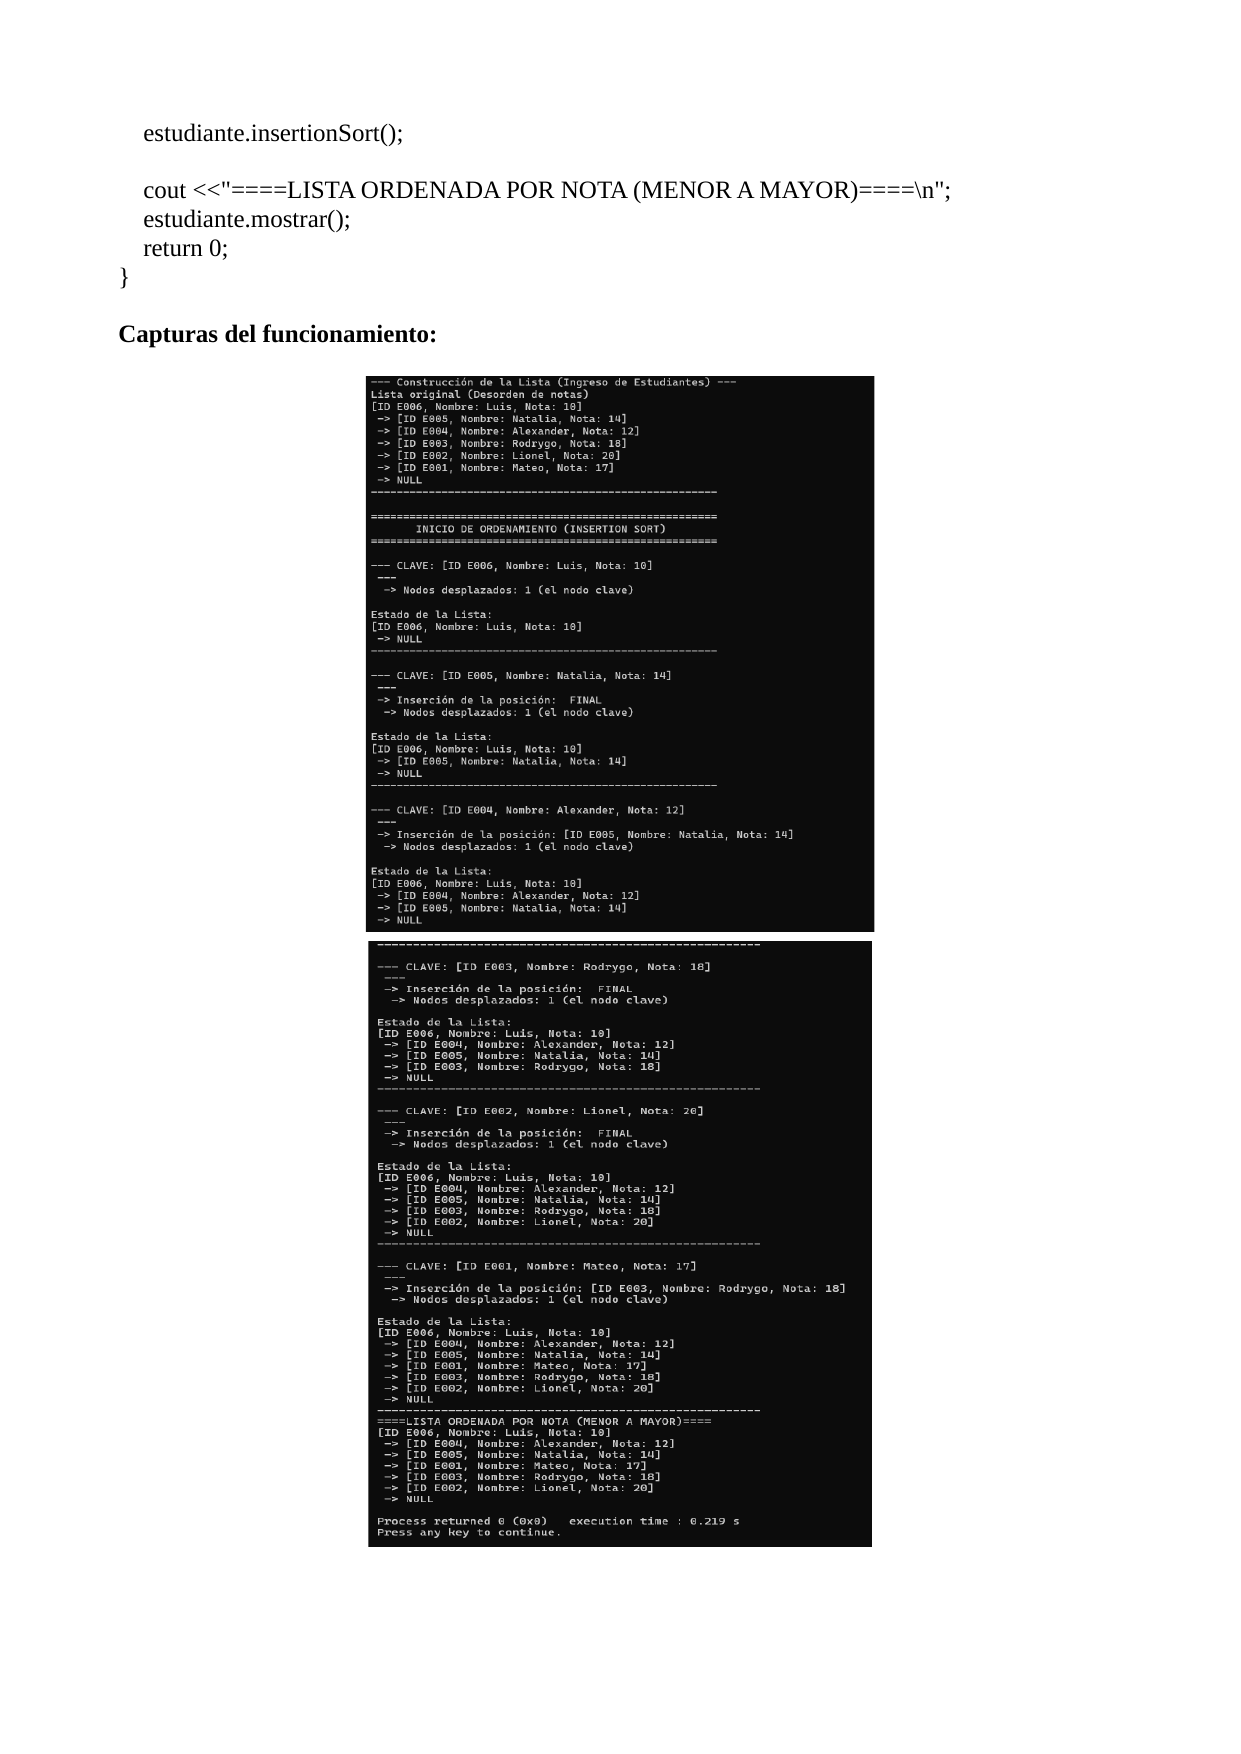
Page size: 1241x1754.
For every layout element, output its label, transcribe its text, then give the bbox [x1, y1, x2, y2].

picture [368, 941, 872, 1547]
picture [365, 376, 875, 932]
text } [118, 262, 1122, 291]
text cout <<"====LISTA ORDENADA POR NOTA (MENOR A MAYOR)====\n"; [118, 176, 1122, 204]
text estudiante.mostrar(); [118, 204, 1122, 233]
text estudiante.insertionSort(); [118, 118, 1122, 147]
text Capturas del funcionamiento: [118, 319, 1122, 348]
text return 0; [118, 233, 1122, 262]
